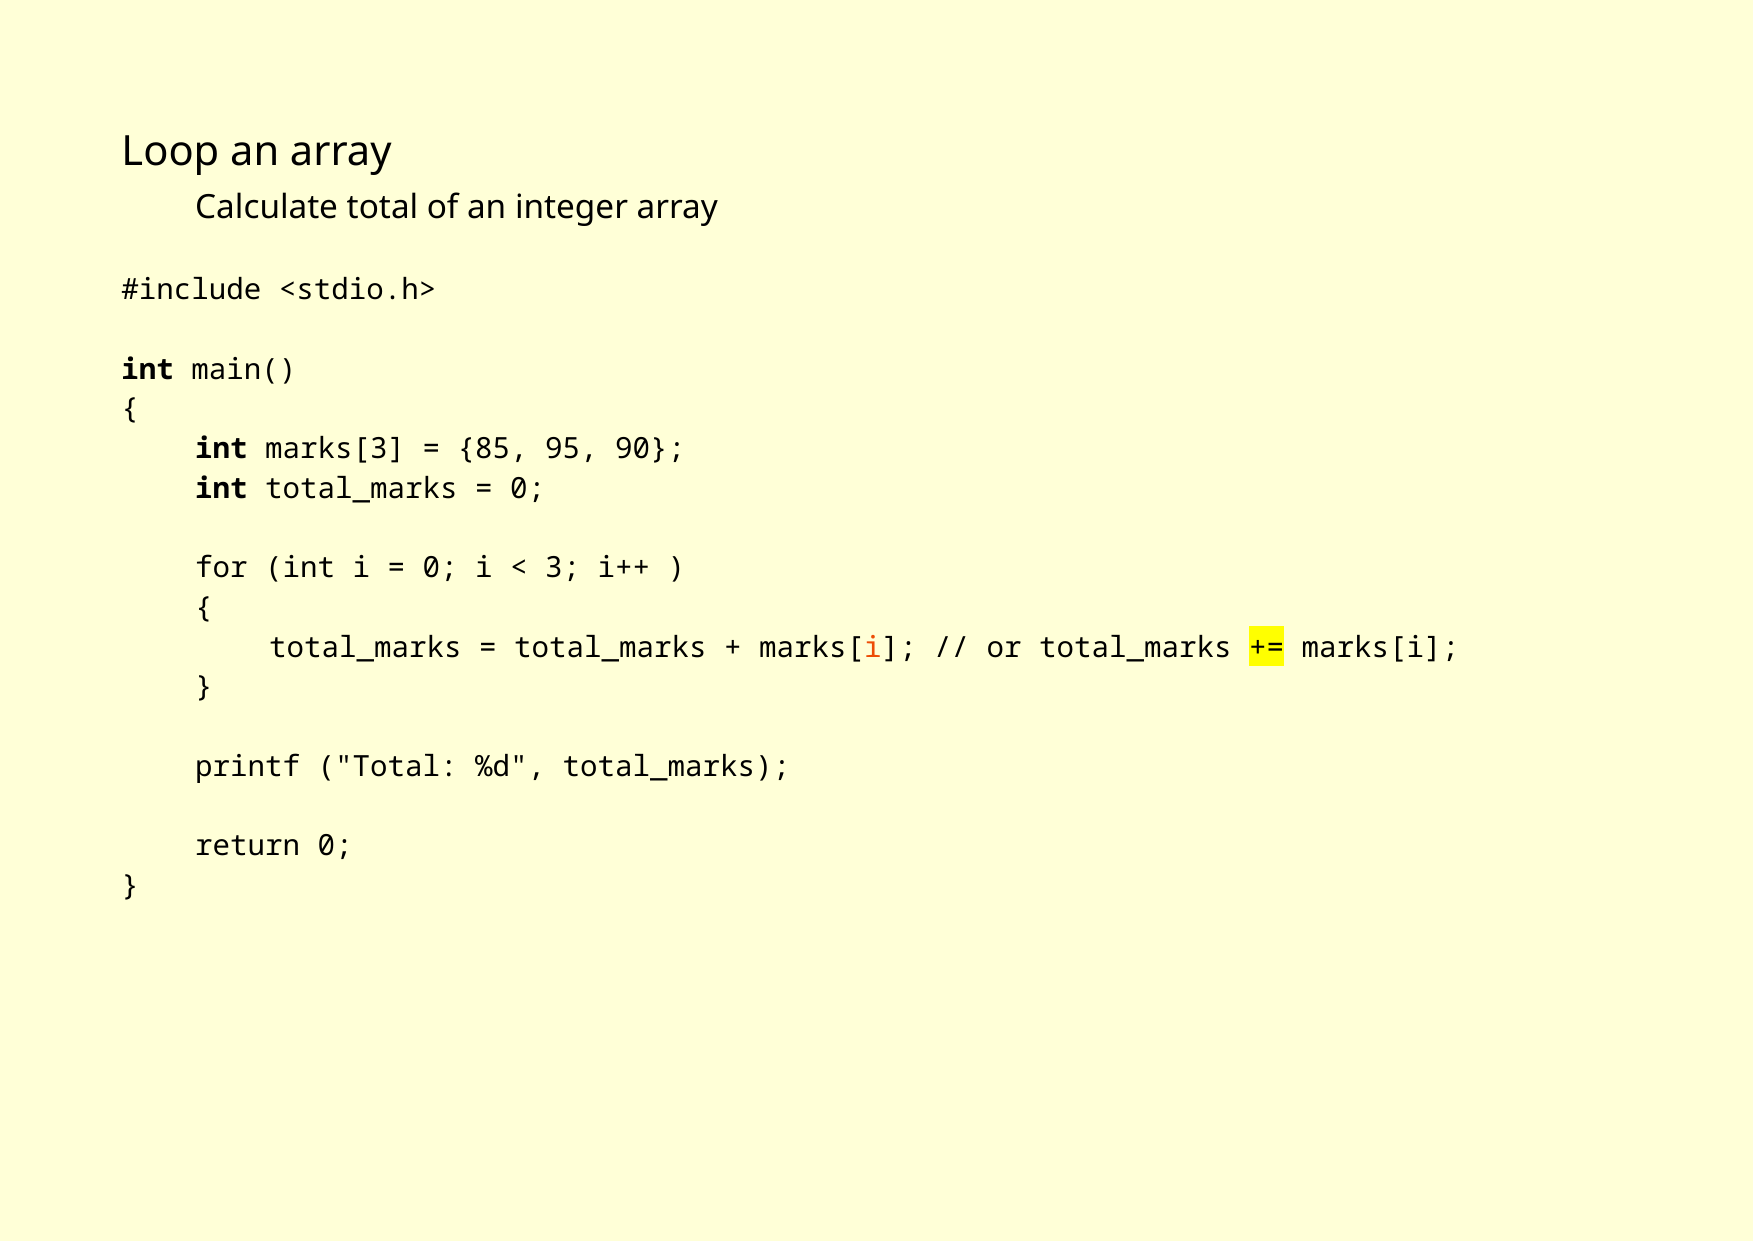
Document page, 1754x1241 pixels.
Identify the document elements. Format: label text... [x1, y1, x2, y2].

text total_marks = total_marks + marks[i]; // or total_marks += marks[i]; [121, 626, 1632, 666]
text { [121, 388, 1632, 427]
text for (int i = 0; i < 3; i++ ) [121, 546, 1632, 586]
text Calculate total of an integer array [121, 178, 1632, 229]
text return 0; [121, 824, 1632, 864]
text printf ("Total: %d", total_marks); [121, 745, 1632, 784]
text } [121, 666, 1632, 705]
text { [121, 586, 1632, 626]
text } [121, 864, 1632, 904]
text #include <stdio.h> [121, 269, 1632, 308]
text int main() [121, 348, 1632, 388]
text Loop an array [121, 121, 1632, 178]
text int marks[3] = {85, 95, 90}; [121, 427, 1632, 467]
text int total_marks = 0; [121, 467, 1632, 507]
